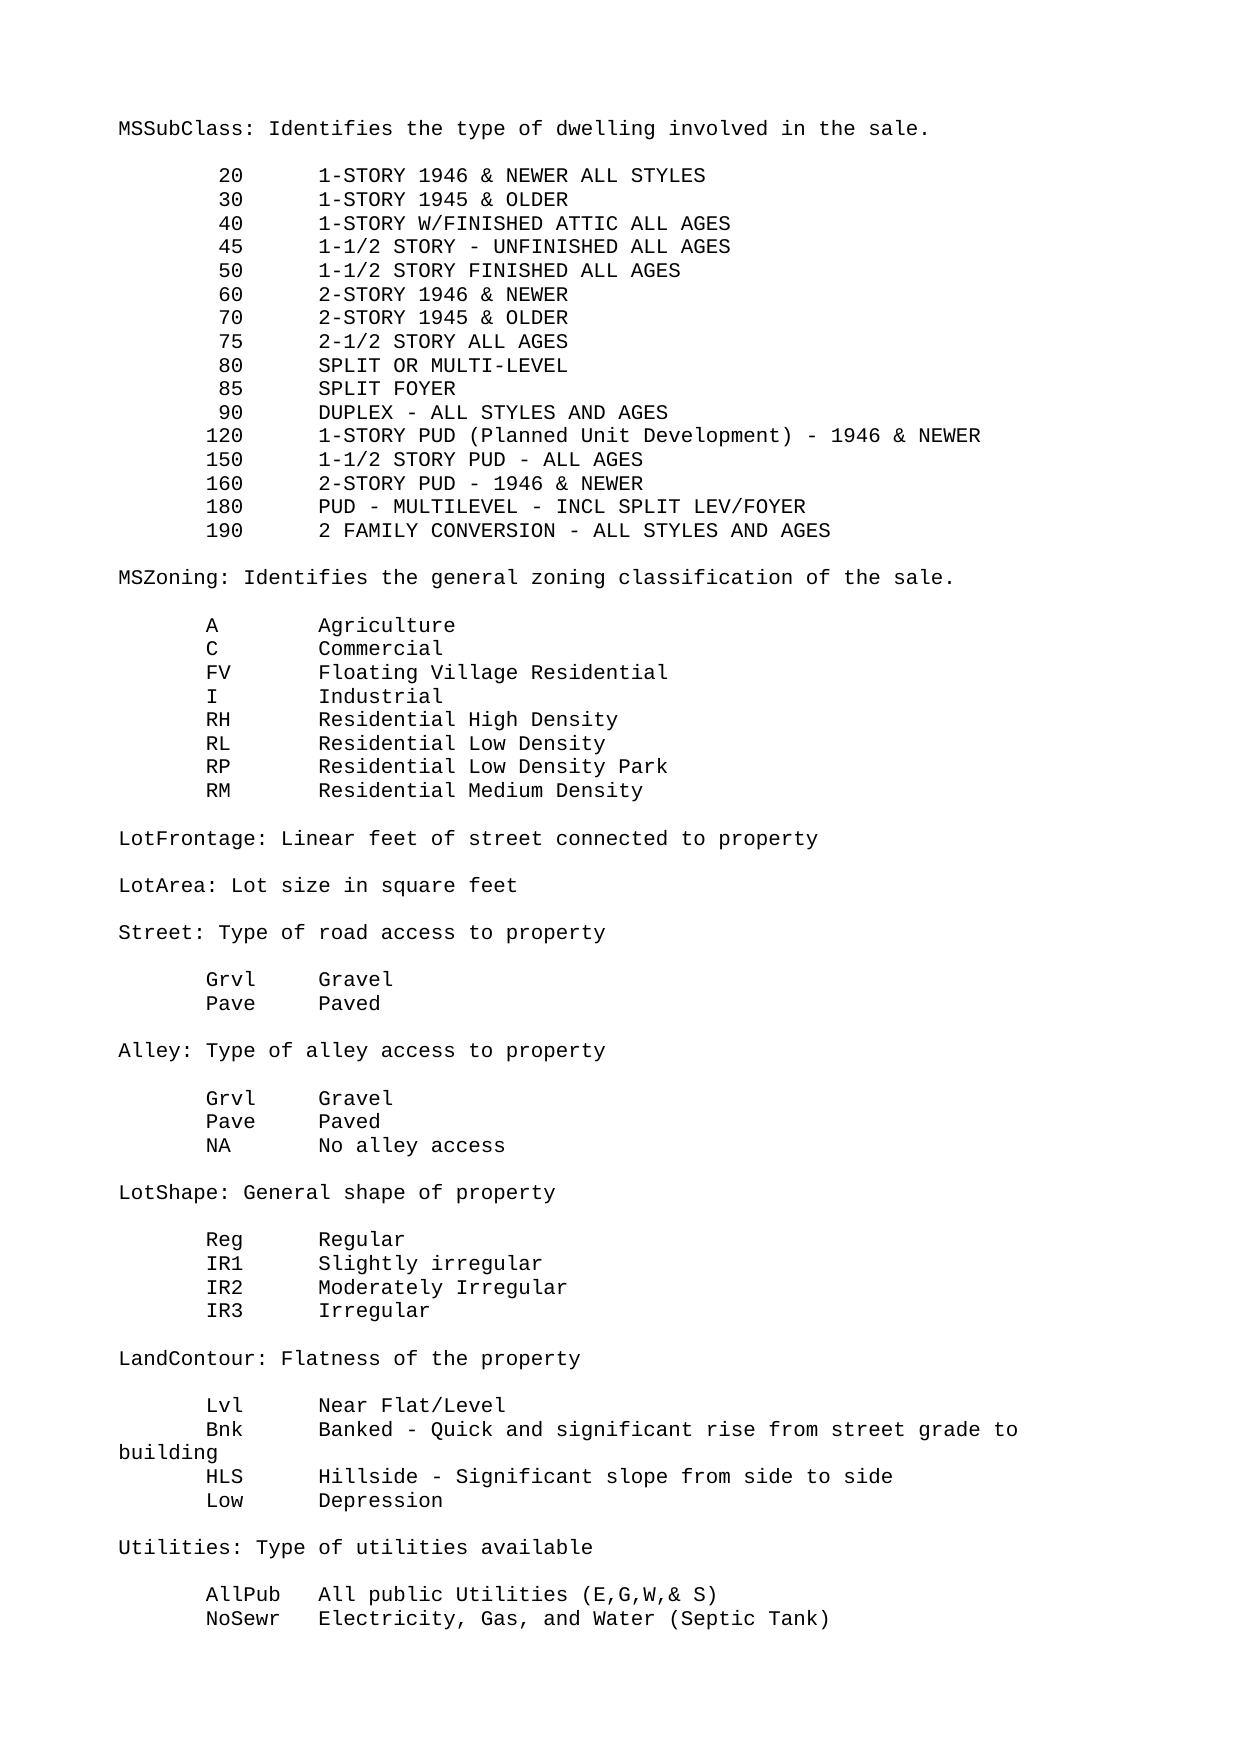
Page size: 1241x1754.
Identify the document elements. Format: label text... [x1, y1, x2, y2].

text 30 1-STORY 1945 & OLDER [118, 189, 1122, 213]
text Utilities: Type of utilities available [118, 1537, 1122, 1561]
text AllPub All public Utilities (E,G,W,& S) [118, 1584, 1122, 1608]
text NA No alley access [118, 1135, 1122, 1158]
text LotArea: Lot size in square feet [118, 875, 1122, 898]
text Lvl Near Flat/Level [118, 1395, 1122, 1419]
text C Commercial [118, 638, 1122, 662]
text 190 2 FAMILY CONVERSION - ALL STYLES AND AGES [118, 520, 1122, 544]
text 120 1-STORY PUD (Planned Unit Development) - 1946 & NEWER [118, 426, 1122, 449]
text RL Residential Low Density [118, 733, 1122, 757]
text Grvl Gravel [118, 969, 1122, 993]
text 85 SPLIT FOYER [118, 378, 1122, 402]
text 60 2-STORY 1946 & NEWER [118, 284, 1122, 307]
text 50 1-1/2 STORY FINISHED ALL AGES [118, 260, 1122, 284]
text MSZoning: Identifies the general zoning classification of the sale. [118, 567, 1122, 591]
text A Agriculture [118, 615, 1122, 638]
text Street: Type of road access to property [118, 922, 1122, 946]
text RH Residential High Density [118, 709, 1122, 733]
text FV Floating Village Residential [118, 662, 1122, 686]
text LotShape: General shape of property [118, 1182, 1122, 1206]
text Low Depression [118, 1489, 1122, 1513]
text NoSewr Electricity, Gas, and Water (Septic Tank) [118, 1608, 1122, 1631]
text Bnk Banked - Quick and significant rise from street grade to building [118, 1419, 1122, 1466]
text IR3 Irregular [118, 1300, 1122, 1324]
text MSSubClass: Identifies the type of dwelling involved in the sale. [118, 118, 1122, 142]
text 20 1-STORY 1946 & NEWER ALL STYLES [118, 165, 1122, 189]
text 45 1-1/2 STORY - UNFINISHED ALL AGES [118, 236, 1122, 260]
text 160 2-STORY PUD - 1946 & NEWER [118, 473, 1122, 496]
text RP Residential Low Density Park [118, 757, 1122, 780]
text 90 DUPLEX - ALL STYLES AND AGES [118, 402, 1122, 426]
text I Industrial [118, 686, 1122, 709]
text LotFrontage: Linear feet of street connected to property [118, 827, 1122, 851]
text 40 1-STORY W/FINISHED ATTIC ALL AGES [118, 213, 1122, 236]
text Pave Paved [118, 1111, 1122, 1135]
text 70 2-STORY 1945 & OLDER [118, 307, 1122, 331]
text IR1 Slightly irregular [118, 1253, 1122, 1277]
text 80 SPLIT OR MULTI-LEVEL [118, 354, 1122, 378]
text Reg Regular [118, 1229, 1122, 1253]
text LandContour: Flatness of the property [118, 1348, 1122, 1371]
text Grvl Gravel [118, 1088, 1122, 1111]
text Pave Paved [118, 993, 1122, 1017]
text 75 2-1/2 STORY ALL AGES [118, 331, 1122, 354]
text Alley: Type of alley access to property [118, 1040, 1122, 1064]
text RM Residential Medium Density [118, 780, 1122, 804]
text HLS Hillside - Significant slope from side to side [118, 1466, 1122, 1489]
text 180 PUD - MULTILEVEL - INCL SPLIT LEV/FOYER [118, 496, 1122, 520]
text IR2 Moderately Irregular [118, 1277, 1122, 1300]
text 150 1-1/2 STORY PUD - ALL AGES [118, 449, 1122, 473]
